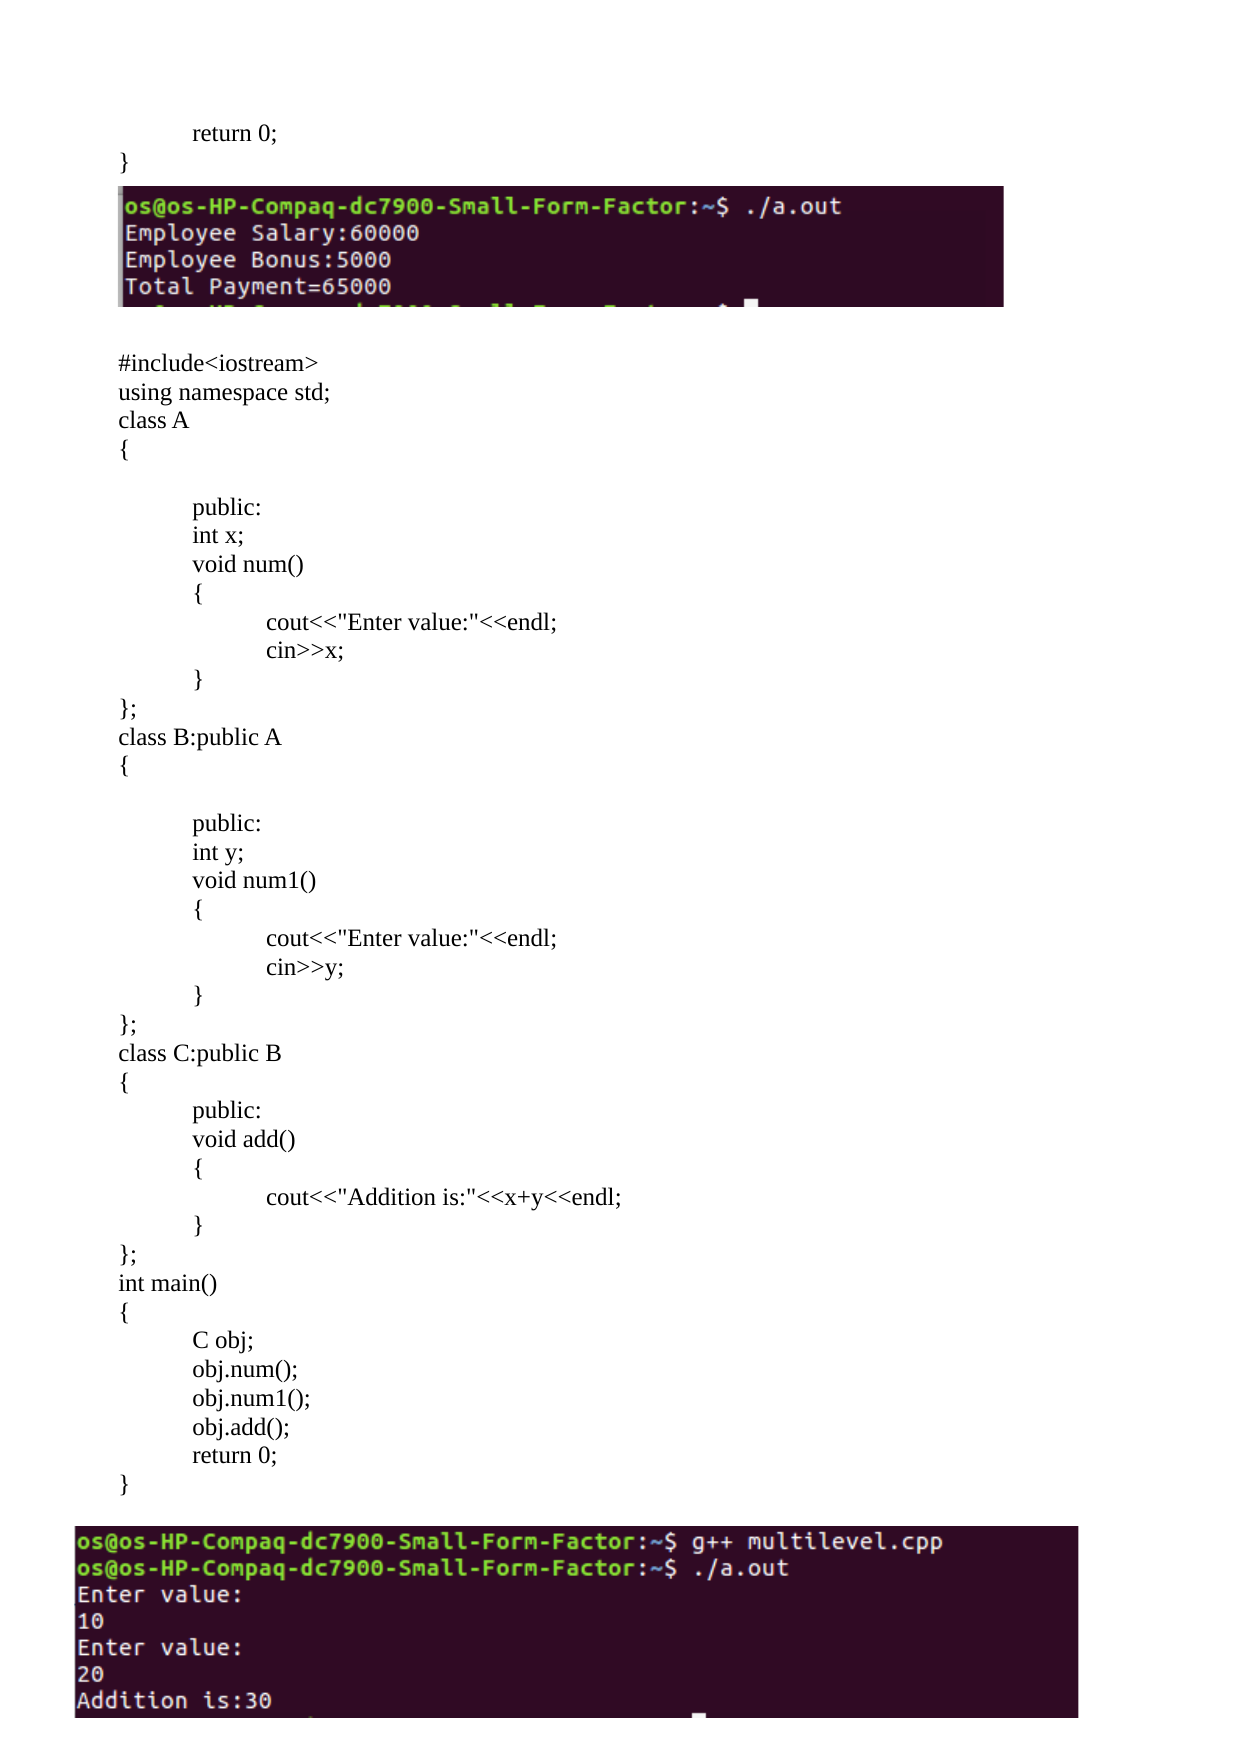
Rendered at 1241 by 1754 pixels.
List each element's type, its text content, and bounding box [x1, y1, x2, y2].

text { [118, 751, 1122, 779]
text public: [118, 492, 1122, 521]
text int y; [118, 837, 1122, 866]
text cout<<"Addition is:"<<x+y<<endl; [118, 1182, 1122, 1211]
text class A [118, 406, 1122, 434]
text }; [118, 693, 1122, 722]
text #include<iostream> [118, 348, 1122, 377]
text void num() [118, 549, 1122, 578]
text C obj; [118, 1326, 1122, 1354]
text }; [118, 1009, 1122, 1038]
text cout<<"Enter value:"<<endl; [118, 923, 1122, 952]
text public: [118, 808, 1122, 837]
text cin>>y; [118, 952, 1122, 981]
text void add() [118, 1124, 1122, 1153]
text obj.add(); [118, 1412, 1122, 1441]
text return 0; [118, 118, 1122, 147]
text obj.num1(); [118, 1383, 1122, 1412]
text class B:public A [118, 722, 1122, 751]
text } [118, 981, 1122, 1009]
picture [74, 1526, 1079, 1718]
text obj.num(); [118, 1354, 1122, 1383]
text cout<<"Enter value:"<<endl; [118, 607, 1122, 636]
text } [118, 147, 1122, 176]
text { [118, 1297, 1122, 1326]
text int main() [118, 1268, 1122, 1297]
text public: [118, 1096, 1122, 1124]
text }; [118, 1239, 1122, 1268]
text return 0; [118, 1441, 1122, 1469]
text } [118, 1211, 1122, 1239]
text int x; [118, 521, 1122, 549]
text { [118, 894, 1122, 923]
text cin>>x; [118, 636, 1122, 664]
picture [117, 186, 1004, 307]
text { [118, 1153, 1122, 1182]
text { [118, 578, 1122, 607]
text void num1() [118, 866, 1122, 894]
text { [118, 434, 1122, 463]
text } [118, 664, 1122, 693]
text class C:public B [118, 1038, 1122, 1067]
text using namespace std; [118, 377, 1122, 406]
text { [118, 1067, 1122, 1096]
text } [118, 1469, 1122, 1498]
